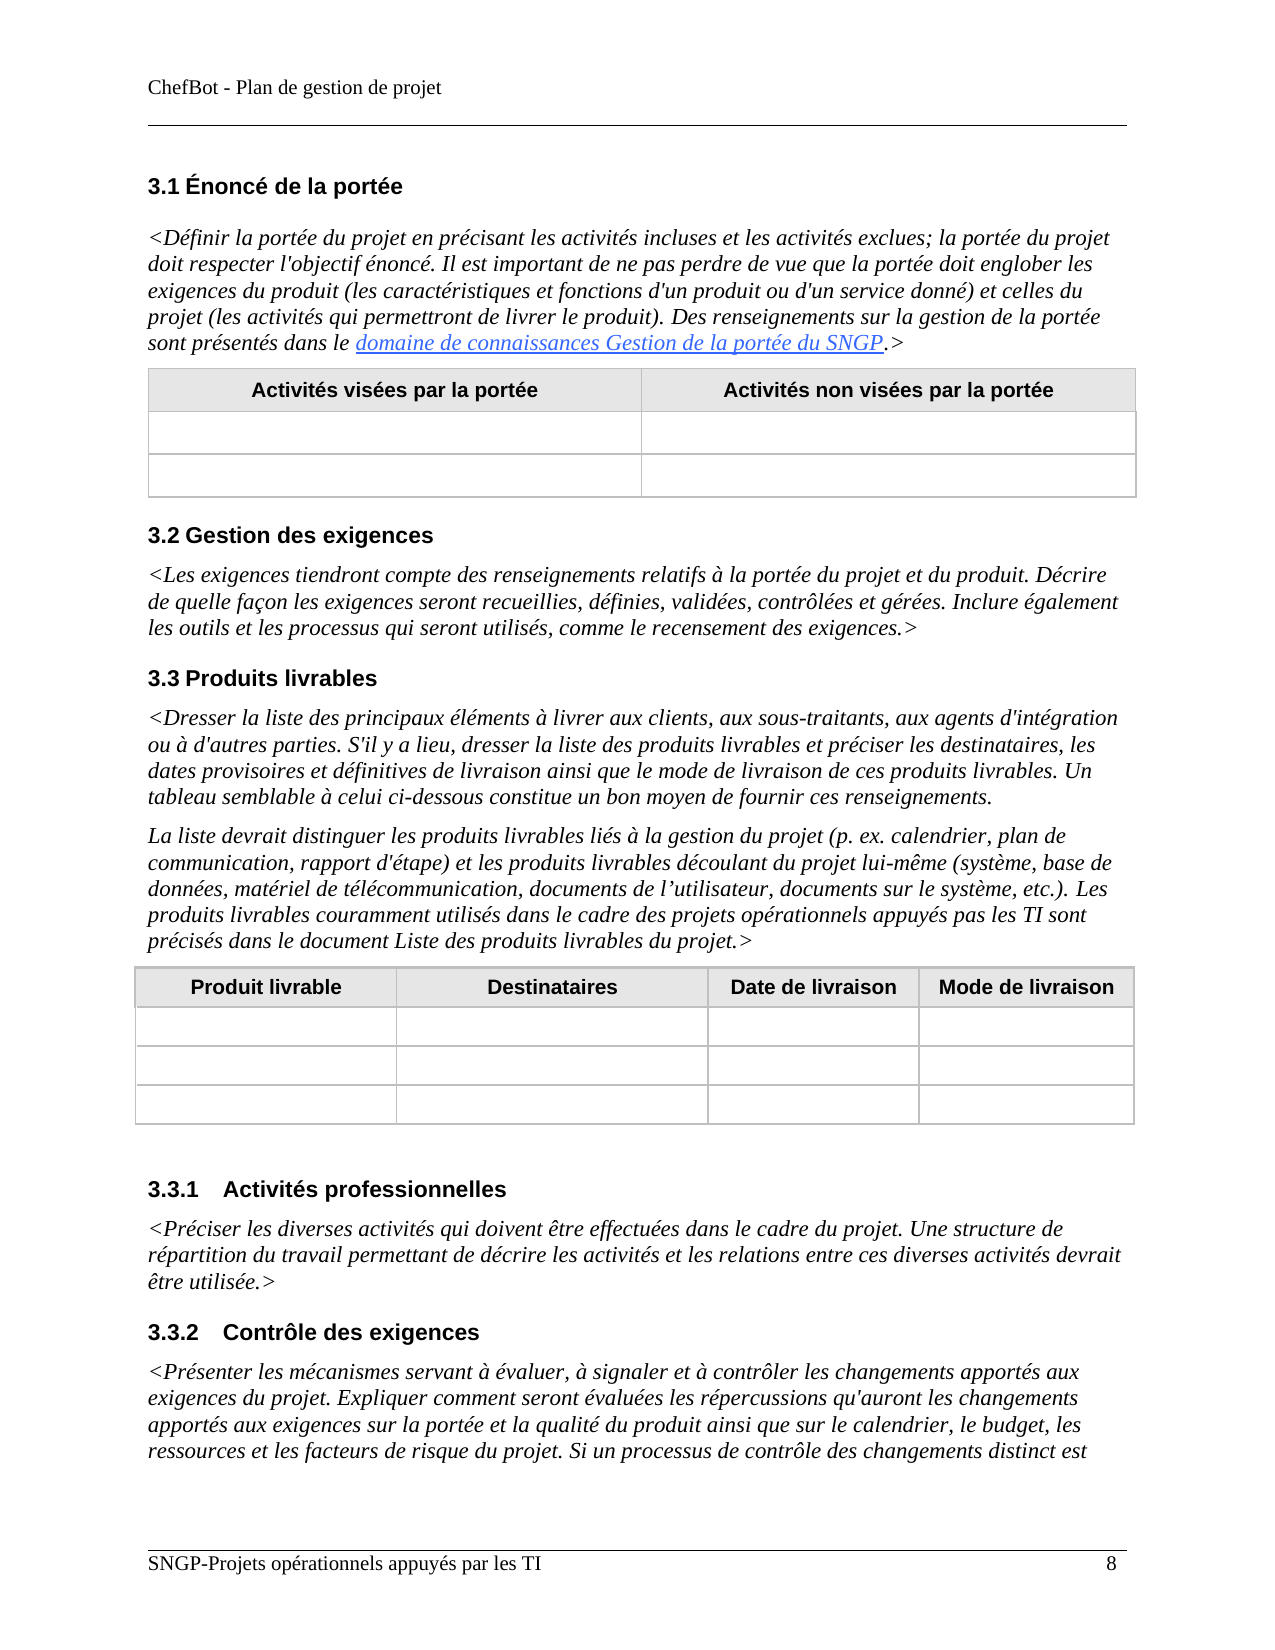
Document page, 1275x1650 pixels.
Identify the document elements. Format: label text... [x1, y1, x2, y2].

table_cell [709, 1086, 918, 1123]
table_cell [149, 412, 641, 453]
text <Dresser la liste des principaux éléments à livrer aux clients, aux sous-traitants, aux agents d'intégration ou à d'autres parties. S'il y a lieu, dresser la liste des produits livrables et préciser les destinataires, les dates provisoires et définitives de livraison ainsi que le mode de livraison de ces produits livrables. Un tableau semblable à celui ci-dessous constitue un bon moyen de fournir ces renseignements. [148, 704, 1127, 810]
subtitle Activités professionnelles [148, 1176, 1127, 1202]
table_header Destinataires [397, 969, 707, 1006]
table_header Activités visées par la portée [149, 369, 641, 411]
table_cell [920, 1008, 1133, 1045]
table_cell [136, 1007, 396, 1045]
table_cell [709, 1008, 918, 1045]
table_cell [920, 1047, 1133, 1084]
table_header Mode de livraison [920, 969, 1133, 1006]
table_cell [136, 1046, 396, 1084]
text <Présenter les mécanismes servant à évaluer, à signaler et à contrôler les changements apportés aux exigences du projet. Expliquer comment seront évaluées les répercussions qu'auront les changements apportés aux exigences sur la portée et la qualité du produit ainsi que sur le calendrier, le budget, les ressources et les facteurs de risque du projet. Si un processus de contrôle des changements distinct est [148, 1358, 1127, 1463]
table_cell [709, 1047, 918, 1084]
table_cell [149, 455, 641, 496]
table_header Produit livrable [136, 969, 396, 1006]
table_cell [642, 412, 1135, 453]
text La liste devrait distinguer les produits livrables liés à la gestion du projet (p. ex. calendrier, plan de communication, rapport d'étape) et les produits livrables découlant du projet lui-même (système, base de données, matériel de télécommunication, documents de l’utilisateur, documents sur le système, etc.). Les produits livrables couramment utilisés dans le cadre des projets opérationnels appuyés pas les TI sont précisés dans le document Liste des produits livrables du projet.> [148, 822, 1127, 954]
table_cell [920, 1086, 1133, 1123]
subtitle Gestion des exigences [148, 522, 1127, 549]
subtitle Énoncé de la portée [148, 173, 1127, 199]
table_header Activités non visées par la portée [642, 369, 1135, 411]
table_cell [397, 1086, 707, 1123]
table_header Date de livraison [709, 969, 918, 1006]
subtitle Produits livrables [148, 665, 1127, 692]
text <Préciser les diverses activités qui doivent être effectuées dans le cadre du projet. Une structure de répartition du travail permettant de décrire les activités et les relations entre ces diverses activités devrait être utilisée.> [148, 1215, 1127, 1294]
text <Définir la portée du projet en précisant les activités incluses et les activités exclues; la portée du projet doit respecter l'objectif énoncé. Il est important de ne pas perdre de vue que la portée doit englober les exigences du produit (les caractéristiques et fonctions d'un produit ou d'un service donné) et celles du projet (les activités qui permettront de livrer le produit). Des renseignements sur la gestion de la portée sont présentés dans le domaine de connaissances Gestion de la portée du SNGP.> [148, 224, 1127, 356]
subtitle Contrôle des exigences [148, 1319, 1127, 1345]
table_cell [397, 1008, 707, 1045]
text <Les exigences tiendront compte des renseignements relatifs à la portée du projet et du produit. Décrire de quelle façon les exigences seront recueillies, définies, validées, contrôlées et gérées. Inclure également les outils et les processus qui seront utilisés, comme le recensement des exigences.> [148, 561, 1127, 640]
table_cell [642, 455, 1135, 496]
table_cell [397, 1047, 707, 1084]
table_cell [136, 1085, 396, 1123]
